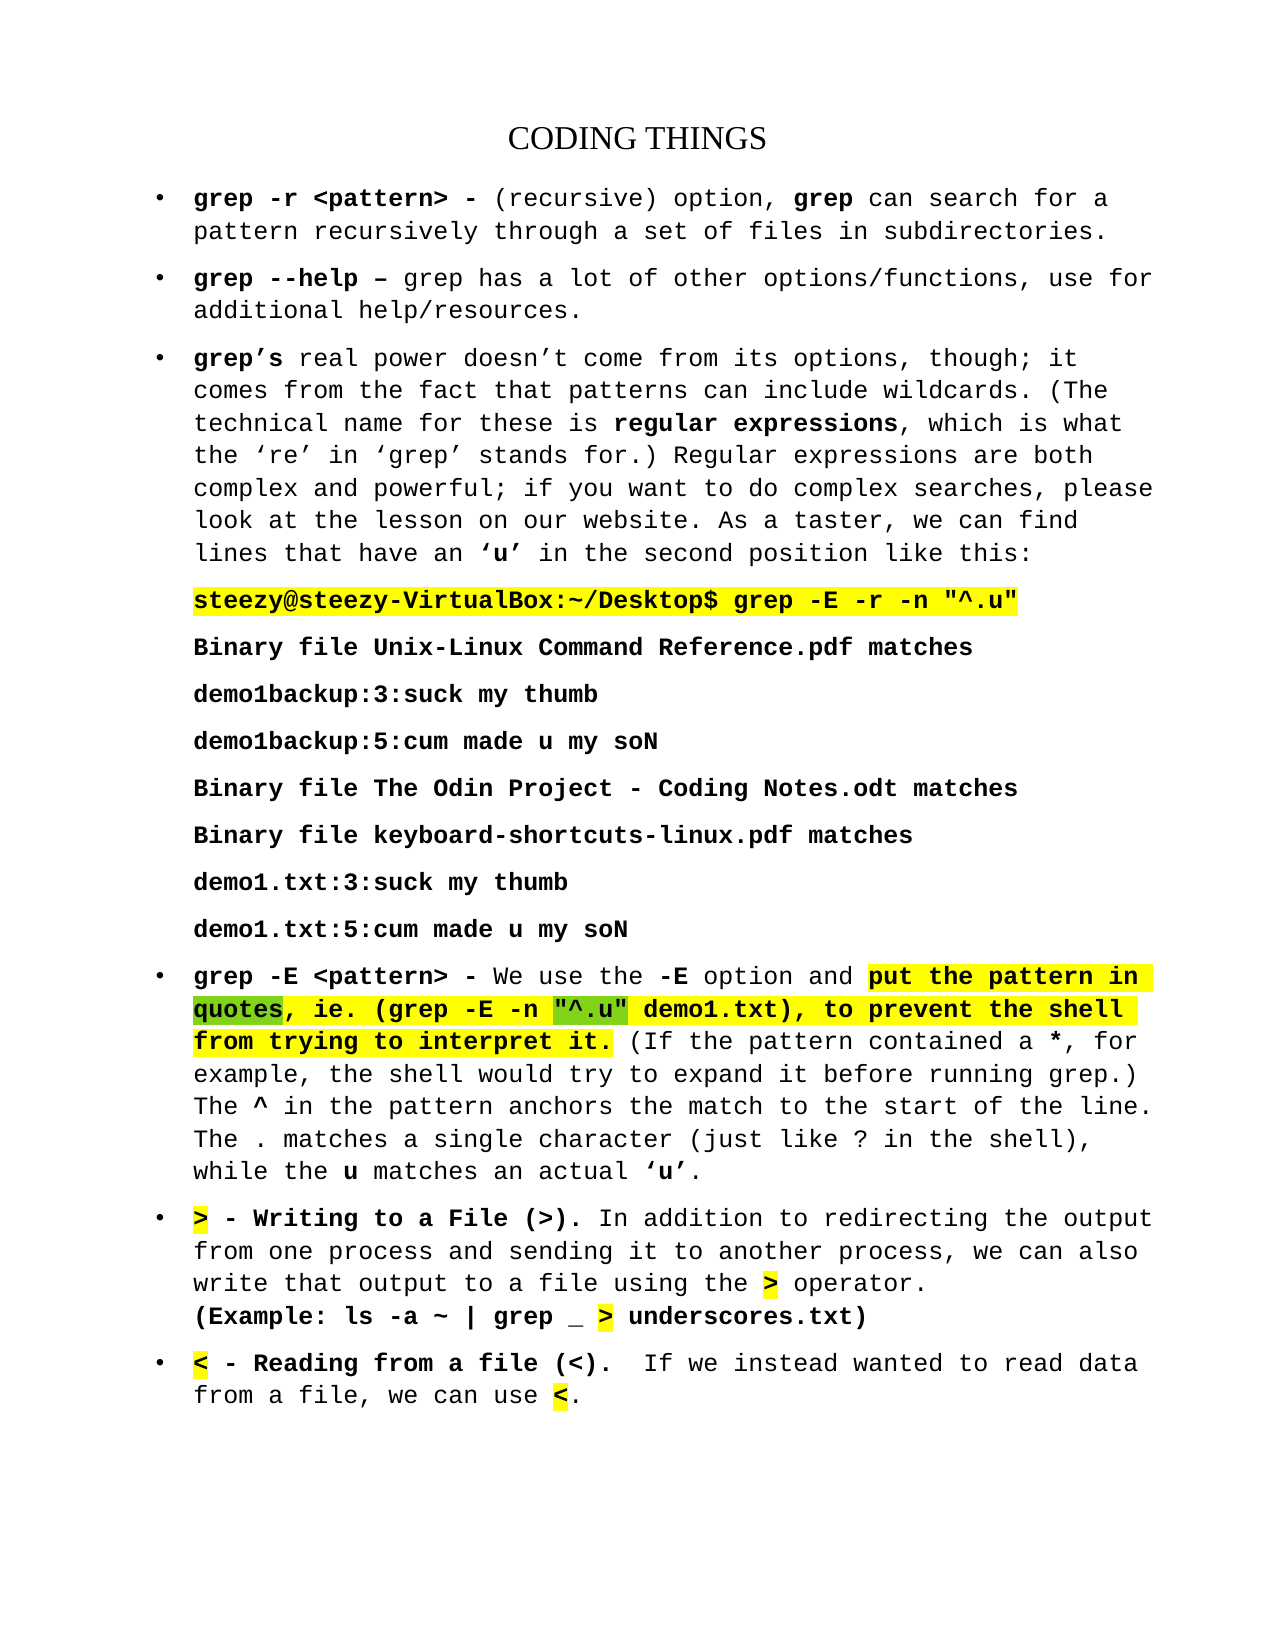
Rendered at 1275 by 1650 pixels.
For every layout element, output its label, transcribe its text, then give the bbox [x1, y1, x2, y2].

list > - Writing to a File (>). In addition to redirecting the output from one process and sending it to another process, we can also write that output to a file using the > operator. (Example: ls -a ~ | grep _ > underscores.txt) [156, 1206, 1157, 1332]
list < - Reading from a file (<). If we instead wanted to read data from a file, we can use <. [156, 1351, 1157, 1411]
list grep --help – grep has a lot of other options/functions, use for additional help/resources. [156, 266, 1157, 326]
list demo1.txt:5:cum made u my soN [156, 917, 1157, 945]
list Binary file Unix-Linux Command Reference.pdf matches [156, 634, 1157, 663]
list demo1backup:3:suck my thumb [156, 681, 1157, 710]
list demo1.txt:3:suck my thumb [156, 870, 1157, 898]
list Binary file keyboard-shortcuts-linux.pdf matches [156, 823, 1157, 851]
list grep -r <pattern> - (recursive) option, grep can search for a pattern recursively through a set of files in subdirectories. [156, 186, 1157, 247]
list demo1backup:5:cum made u my soN [156, 728, 1157, 757]
list grep’s real power doesn’t come from its options, though; it comes from the fact that patterns can include wildcards. (The technical name for these is regular expressions, which is what the ‘re’ in ‘grep’ stands for.) Regular expressions are both complex and powerful; if you want to do complex searches, please look at the lesson on our website. As a taster, we can find lines that have an ‘u’ in the second position like this: [156, 345, 1157, 568]
list steezy@steezy-VirtualBox:~/Desktop$ grep -E -r -n "^.u" [156, 587, 1157, 616]
list Binary file The Odin Project - Coding Notes.odt matches [156, 776, 1157, 804]
list grep -E <pattern> - We use the -E option and put the pattern in quotes, ie. (grep -E -n "^.u" demo1.txt), to prevent the shell from trying to interpret it. (If the pattern contained a *, for example, the shell would try to expand it before running grep.) The ^ in the pattern anchors the match to the start of the line. The . matches a single character (just like ? in the shell), while the u matches an actual ‘u’. [156, 964, 1157, 1187]
